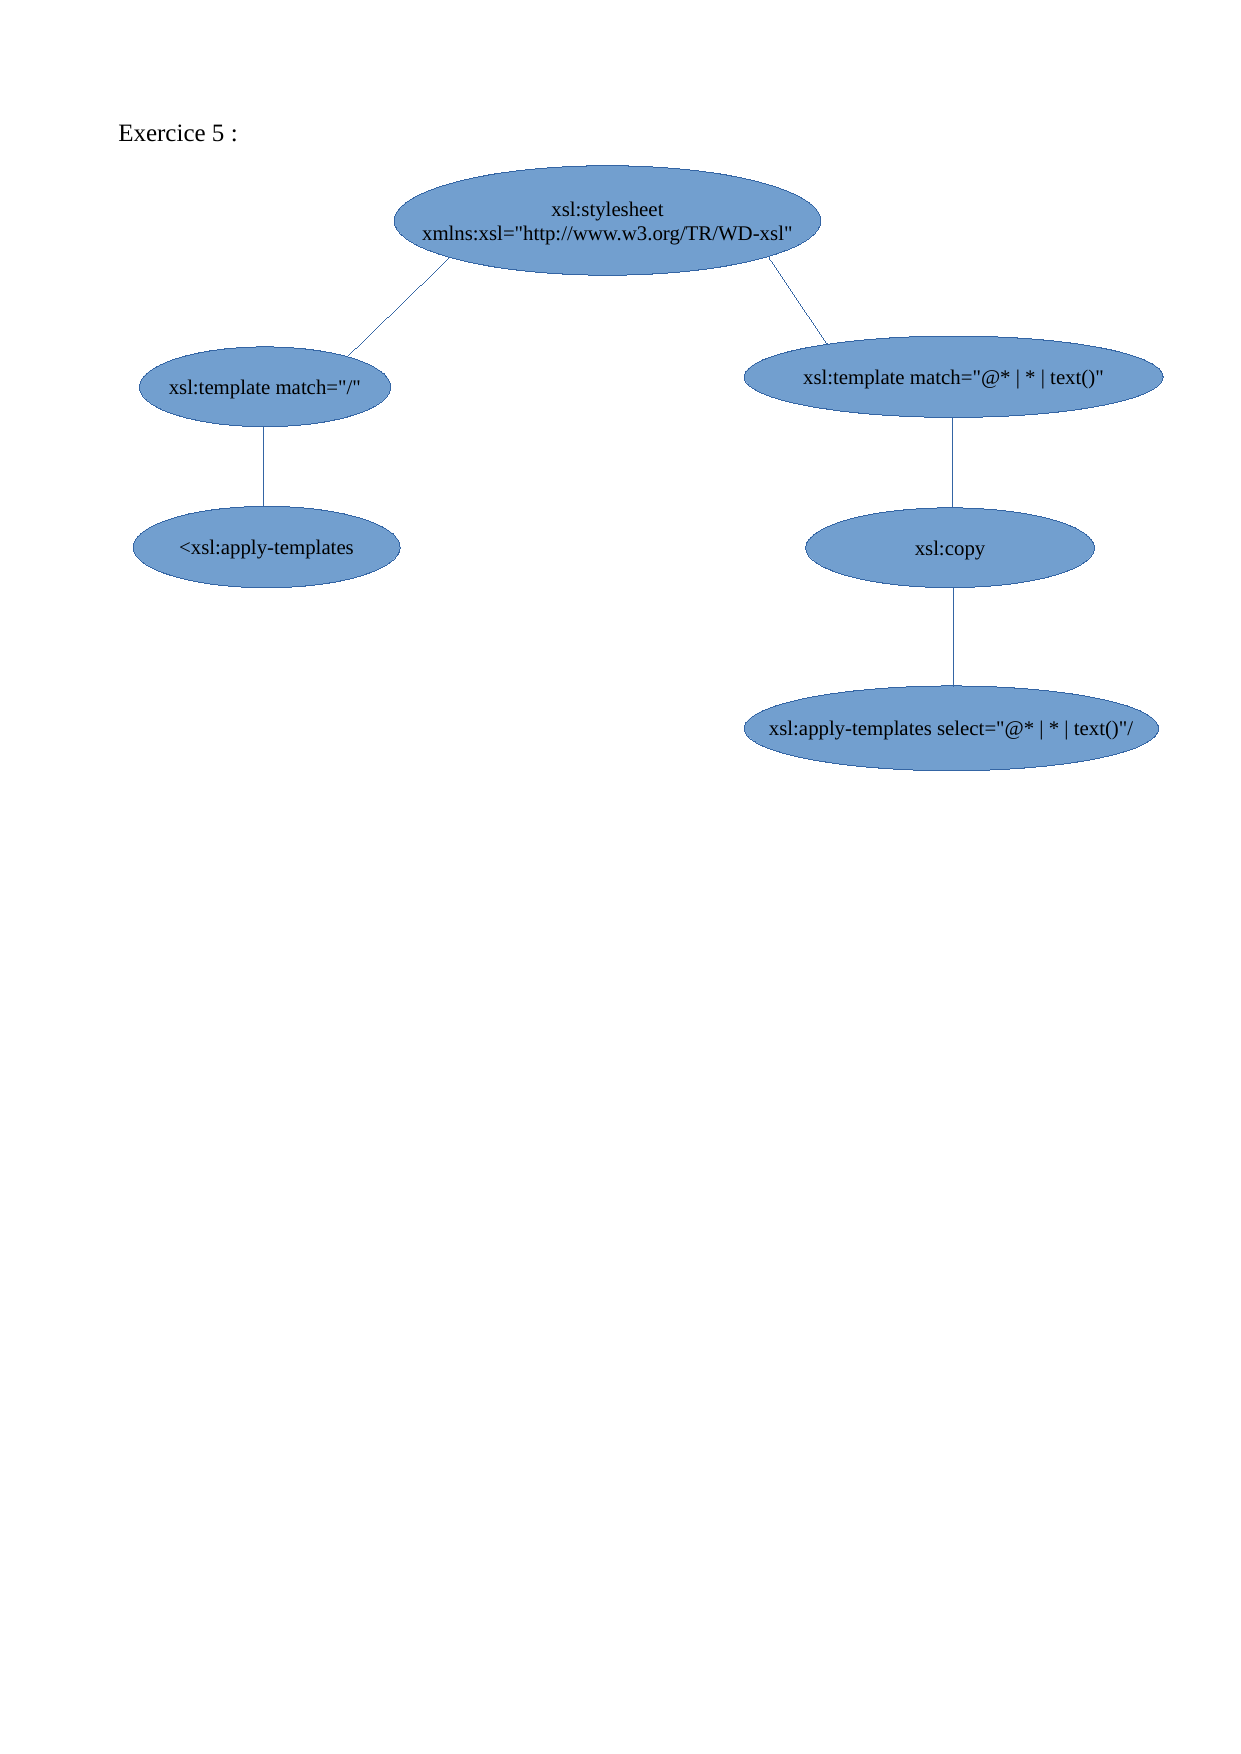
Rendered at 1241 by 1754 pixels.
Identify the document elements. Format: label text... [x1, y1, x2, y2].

text Exercice 5 : [118, 118, 1122, 147]
